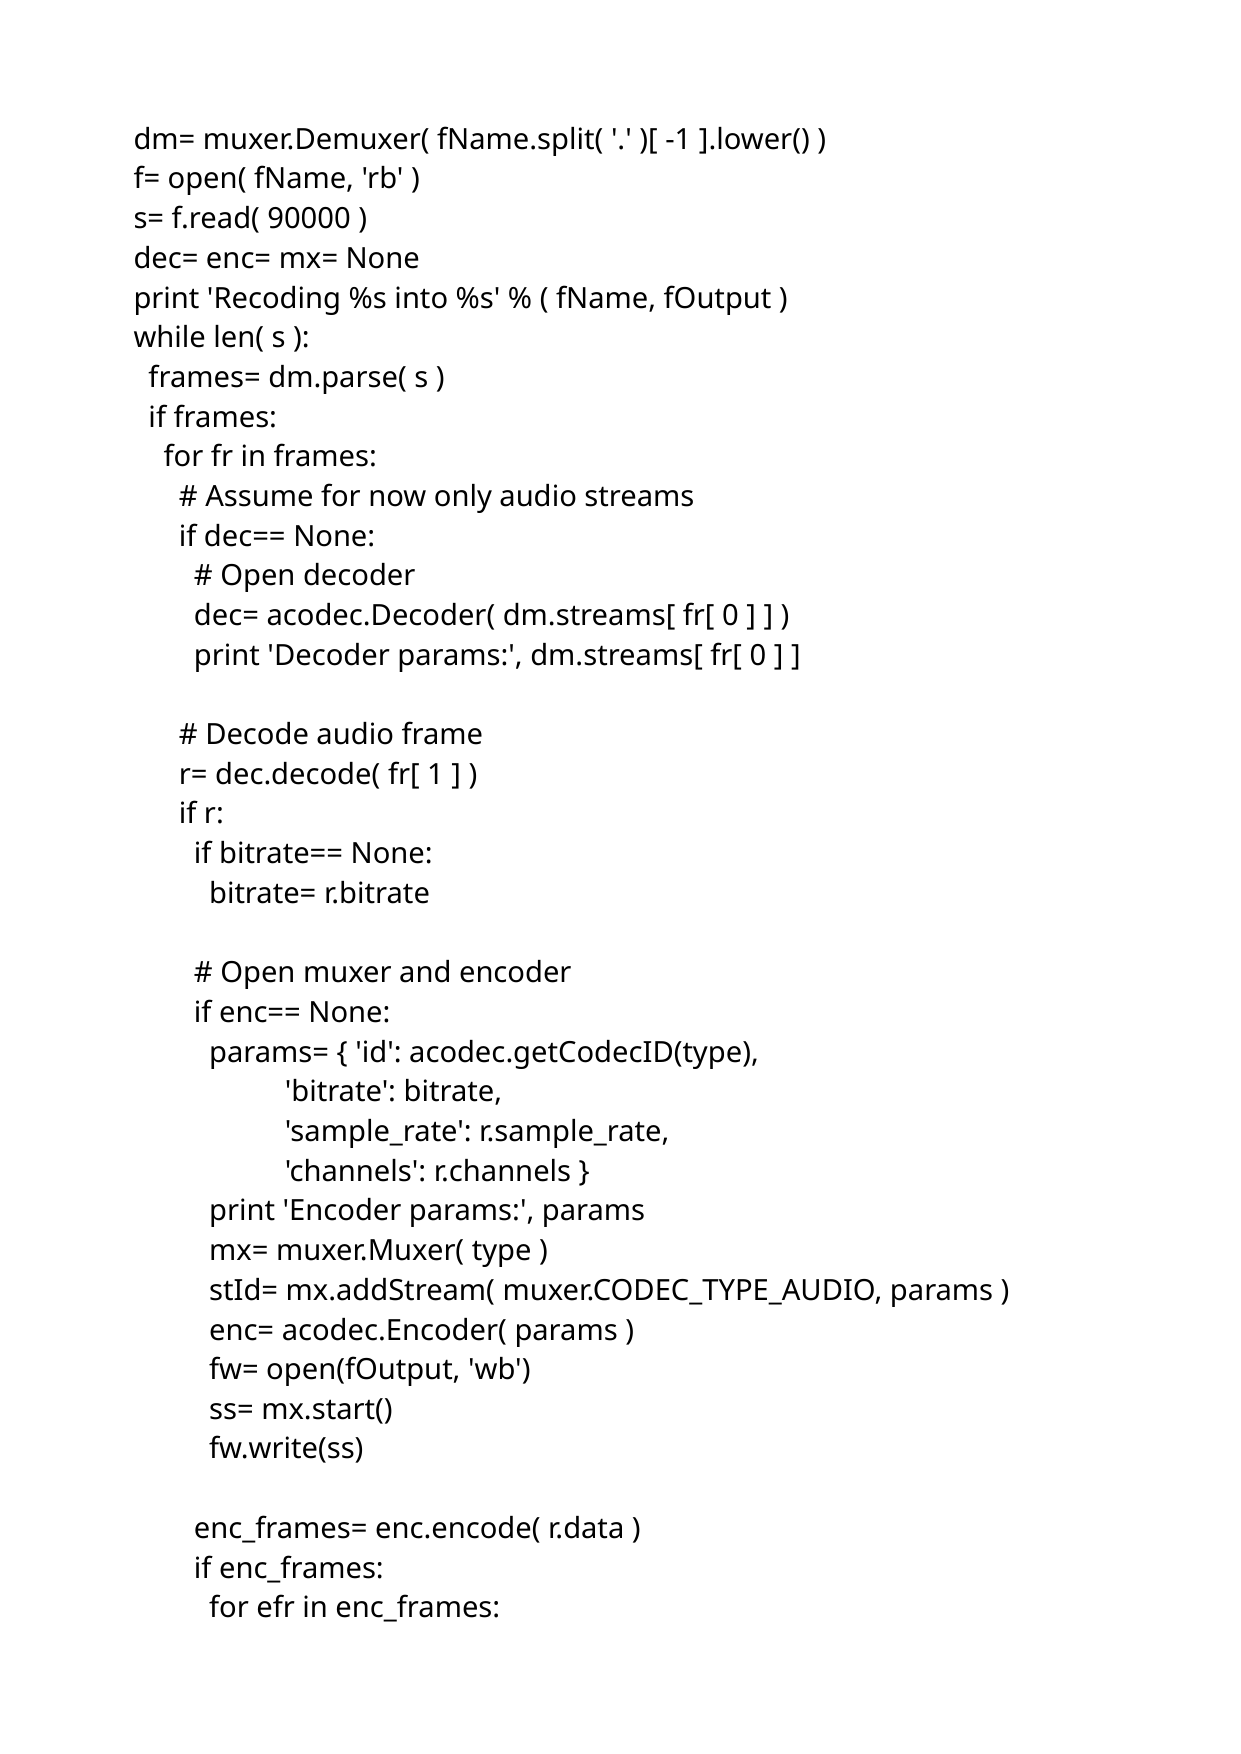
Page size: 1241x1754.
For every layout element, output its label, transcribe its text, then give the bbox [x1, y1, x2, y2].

text if r: [118, 793, 1122, 832]
text if enc== None: [118, 991, 1122, 1031]
text while len( s ): [118, 317, 1122, 356]
text enc_frames= enc.encode( r.data ) [118, 1507, 1122, 1547]
text 'bitrate': bitrate, [118, 1071, 1122, 1110]
text ss= mx.start() [118, 1388, 1122, 1428]
text # Assume for now only audio streams [118, 475, 1122, 515]
text frames= dm.parse( s ) [118, 356, 1122, 396]
text params= { 'id': acodec.getCodecID(type), [118, 1031, 1122, 1071]
text for fr in frames: [118, 436, 1122, 475]
text s= f.read( 90000 ) [118, 197, 1122, 237]
text dm= muxer.Demuxer( fName.split( '.' )[ -1 ].lower() ) [118, 118, 1122, 158]
text print 'Recoding %s into %s' % ( fName, fOutput ) [118, 277, 1122, 317]
text # Open decoder [118, 555, 1122, 594]
text fw= open(fOutput, 'wb') [118, 1348, 1122, 1388]
text dec= enc= mx= None [118, 237, 1122, 277]
text if enc_frames: [118, 1547, 1122, 1587]
text fw.write(ss) [118, 1428, 1122, 1467]
text stId= mx.addStream( muxer.CODEC_TYPE_AUDIO, params ) [118, 1269, 1122, 1309]
text f= open( fName, 'rb' ) [118, 158, 1122, 197]
text if frames: [118, 396, 1122, 436]
text print 'Decoder params:', dm.streams[ fr[ 0 ] ] [118, 634, 1122, 674]
text print 'Encoder params:', params [118, 1190, 1122, 1229]
text r= dec.decode( fr[ 1 ] ) [118, 753, 1122, 793]
text mx= muxer.Muxer( type ) [118, 1229, 1122, 1269]
text # Open muxer and encoder [118, 952, 1122, 991]
text bitrate= r.bitrate [118, 872, 1122, 912]
text 'channels': r.channels } [118, 1150, 1122, 1190]
text # Decode audio frame [118, 713, 1122, 753]
text for efr in enc_frames: [118, 1587, 1122, 1626]
text if dec== None: [118, 515, 1122, 555]
text dec= acodec.Decoder( dm.streams[ fr[ 0 ] ] ) [118, 594, 1122, 634]
text if bitrate== None: [118, 832, 1122, 872]
text 'sample_rate': r.sample_rate, [118, 1110, 1122, 1150]
text enc= acodec.Encoder( params ) [118, 1309, 1122, 1348]
